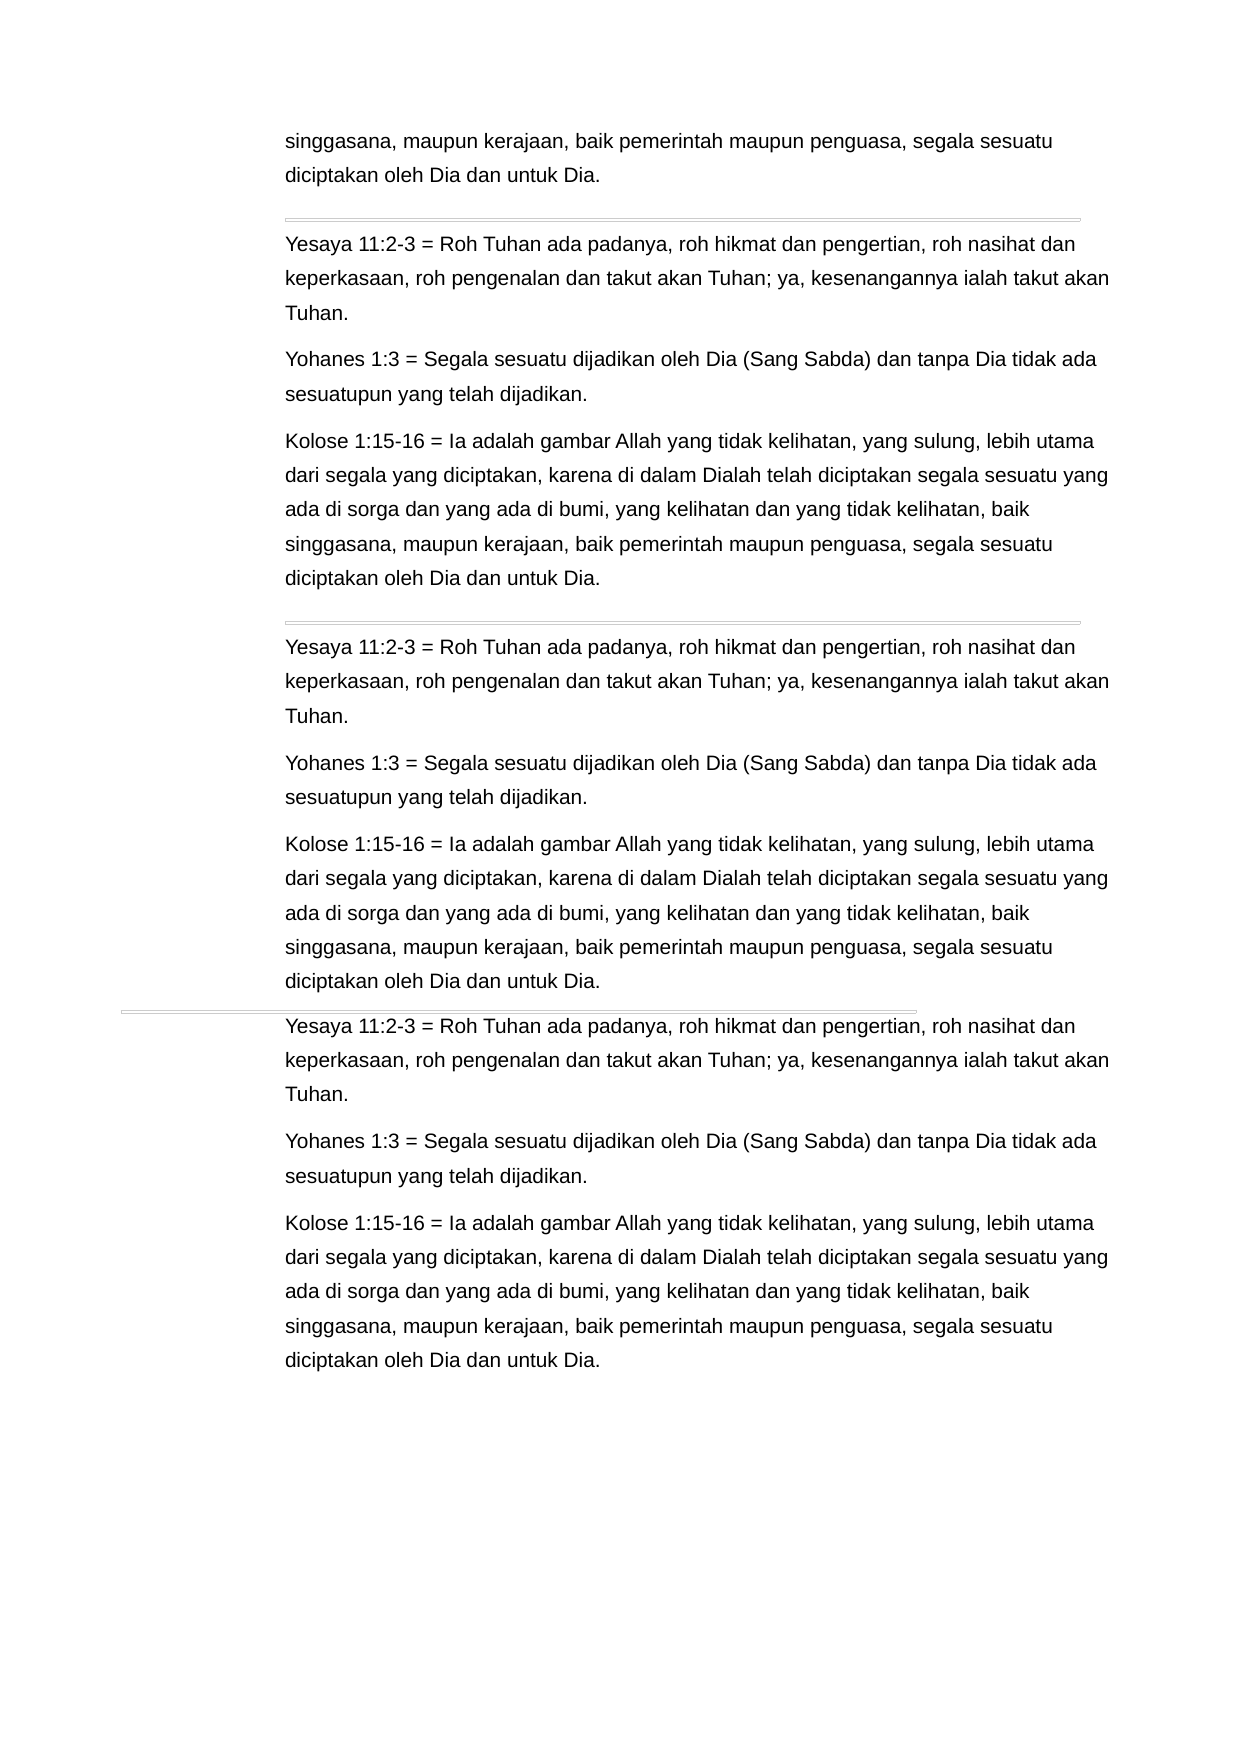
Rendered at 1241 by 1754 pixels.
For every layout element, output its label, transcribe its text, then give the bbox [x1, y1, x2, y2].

text Yesaya 11:2-3 = Roh Tuhan ada padanya, roh hikmat dan pengertian, roh nasihat dan keperkasaan, roh pengenalan dan takut akan Tuhan; ya, kesenangannya ialah takut akan Tuhan. [285, 221, 1122, 324]
text Kolose 1:15-16 = Ia adalah gambar Allah yang tidak kelihatan, yang sulung, lebih utama dari segala yang diciptakan, karena di dalam Dialah telah diciptakan segala sesuatu yang ada di sorga dan yang ada di bumi, yang kelihatan dan yang tidak kelihatan, baik singgasana, maupun kerajaan, baik pemerintah maupun penguasa, segala sesuatu diciptakan oleh Dia dan untuk Dia. [285, 821, 1122, 993]
text Kolose 1:15-16 = Ia adalah gambar Allah yang tidak kelihatan, yang sulung, lebih utama dari segala yang diciptakan, karena di dalam Dialah telah diciptakan segala sesuatu yang ada di sorga dan yang ada di bumi, yang kelihatan dan yang tidak kelihatan, baik singgasana, maupun kerajaan, baik pemerintah maupun penguasa, segala sesuatu diciptakan oleh Dia dan untuk Dia. [285, 1200, 1122, 1372]
table_header [121, 993, 916, 1009]
text Yohanes 1:3 = Segala sesuatu dijadikan oleh Dia (Sang Sabda) dan tanpa Dia tidak ada sesuatupun yang telah dijadikan. [285, 337, 1122, 406]
text Yesaya 11:2-3 = Roh Tuhan ada padanya, roh hikmat dan pengertian, roh nasihat dan keperkasaan, roh pengenalan dan takut akan Tuhan; ya, kesenangannya ialah takut akan Tuhan. [285, 624, 1122, 727]
text singgasana, maupun kerajaan, baik pemerintah maupun penguasa, segala sesuatu diciptakan oleh Dia dan untuk Dia. [285, 118, 1122, 187]
text Yohanes 1:3 = Segala sesuatu dijadikan oleh Dia (Sang Sabda) dan tanpa Dia tidak ada sesuatupun yang telah dijadikan. [285, 1119, 1122, 1187]
text Yohanes 1:3 = Segala sesuatu dijadikan oleh Dia (Sang Sabda) dan tanpa Dia tidak ada sesuatupun yang telah dijadikan. [285, 740, 1122, 809]
text Kolose 1:15-16 = Ia adalah gambar Allah yang tidak kelihatan, yang sulung, lebih utama dari segala yang diciptakan, karena di dalam Dialah telah diciptakan segala sesuatu yang ada di sorga dan yang ada di bumi, yang kelihatan dan yang tidak kelihatan, baik singgasana, maupun kerajaan, baik pemerintah maupun penguasa, segala sesuatu diciptakan oleh Dia dan untuk Dia. [285, 418, 1122, 590]
text Yesaya 11:2-3 = Roh Tuhan ada padanya, roh hikmat dan pengertian, roh nasihat dan keperkasaan, roh pengenalan dan takut akan Tuhan; ya, kesenangannya ialah takut akan Tuhan. [285, 993, 1122, 1106]
